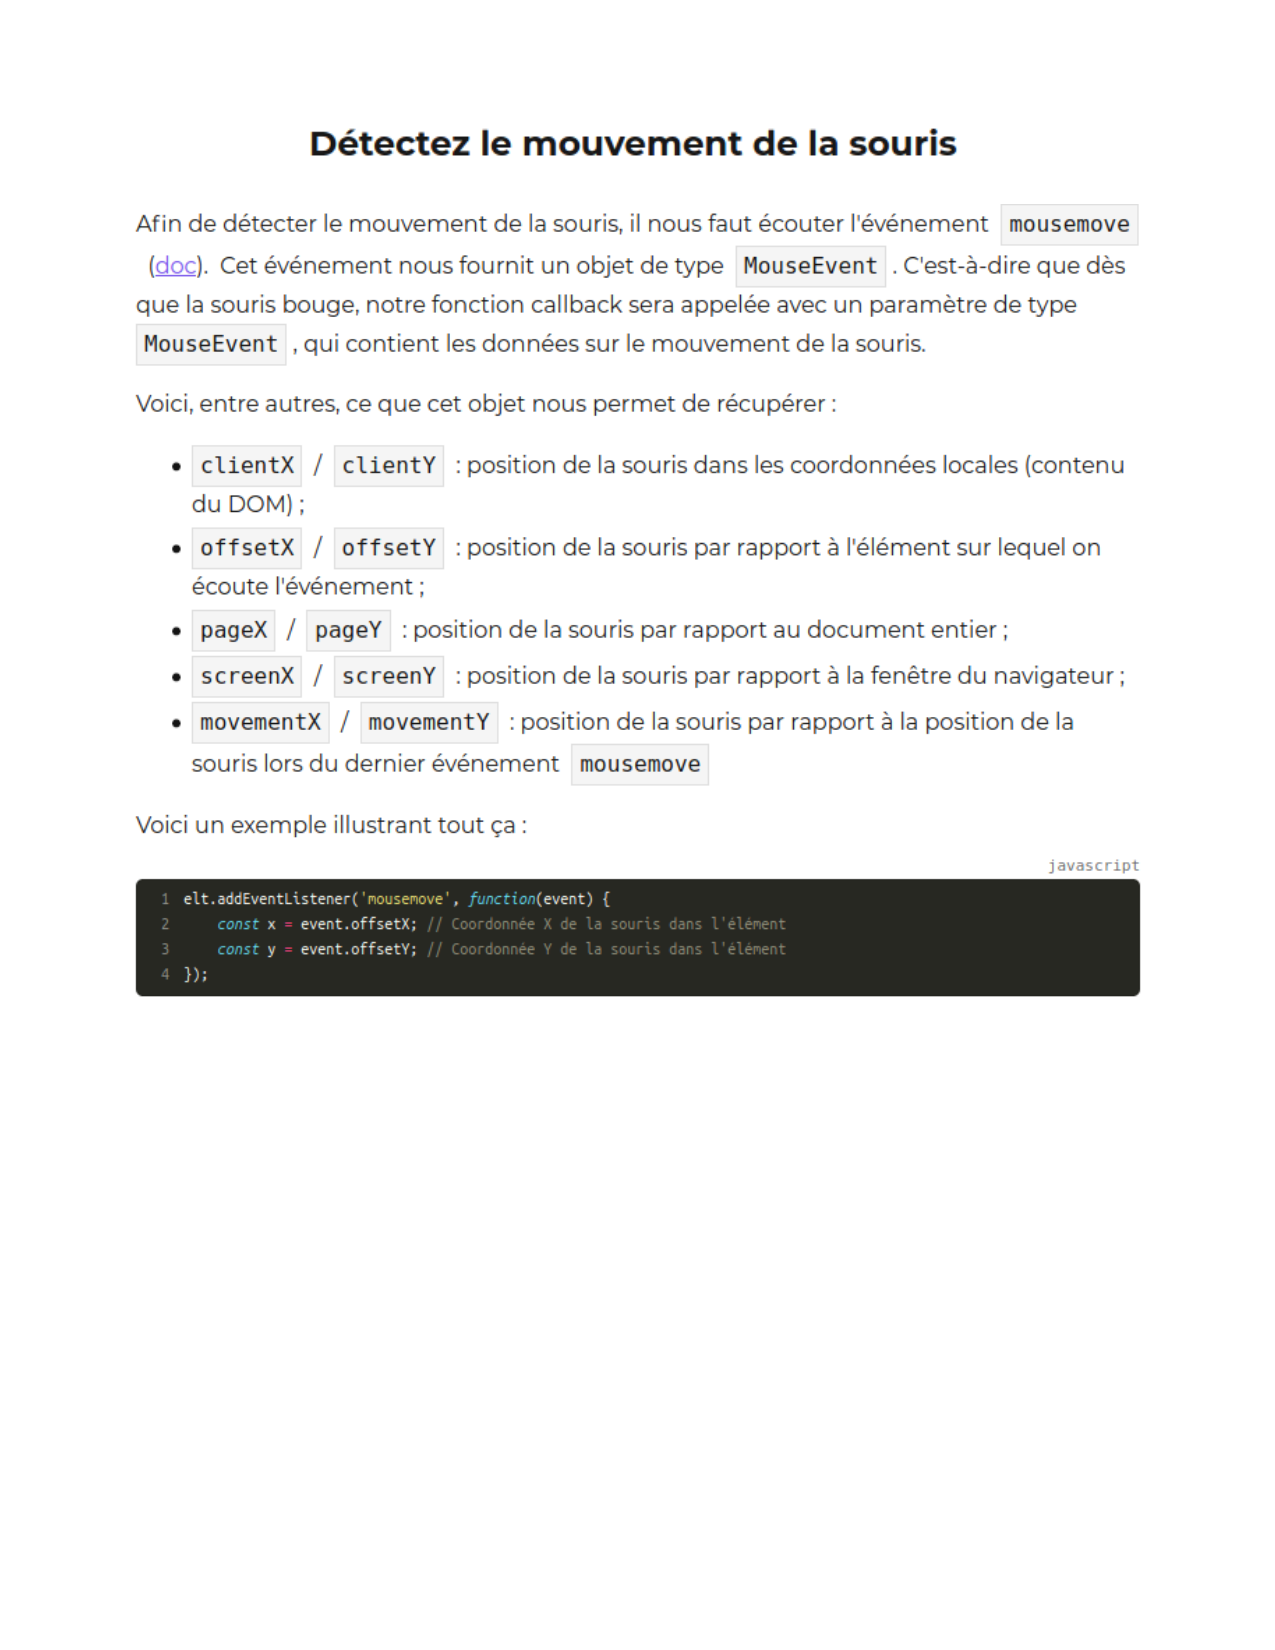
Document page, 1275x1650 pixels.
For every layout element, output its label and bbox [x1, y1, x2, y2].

picture [118, 204, 1157, 1009]
picture [306, 118, 969, 162]
